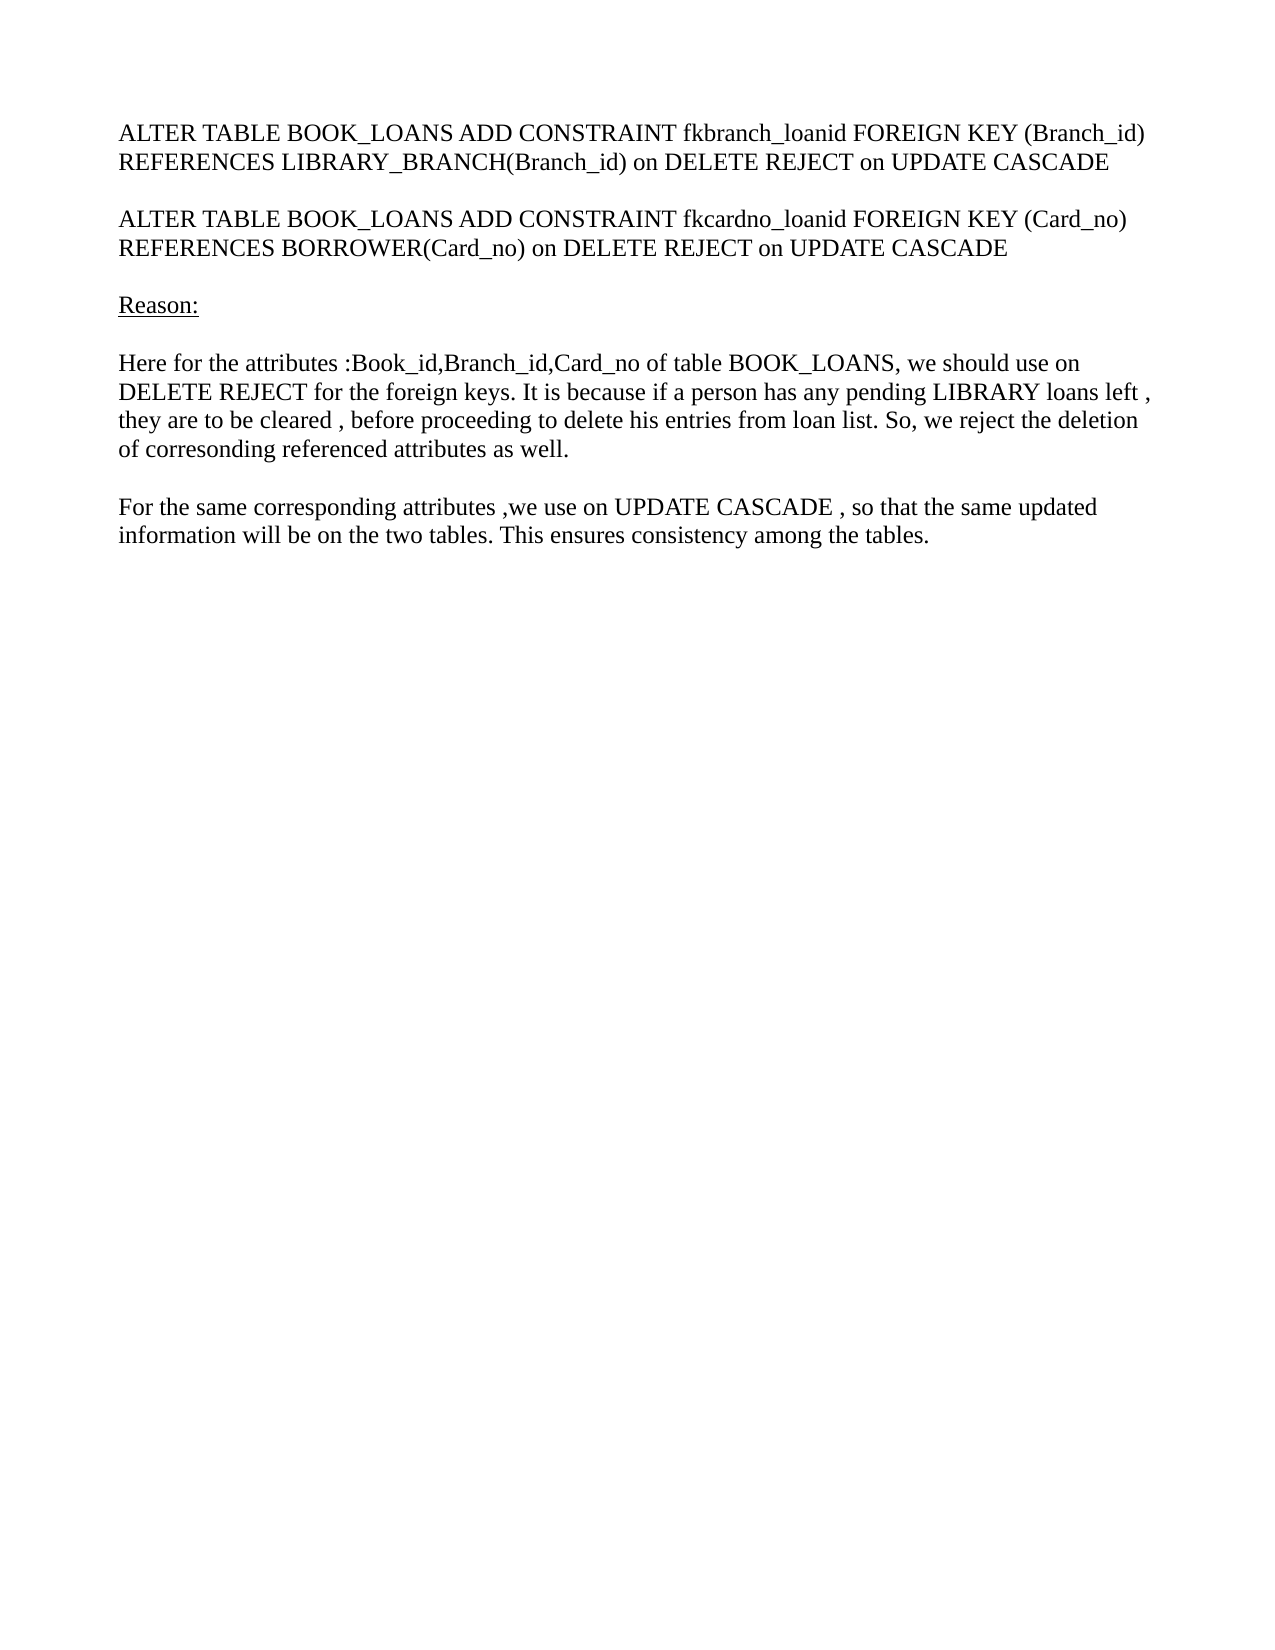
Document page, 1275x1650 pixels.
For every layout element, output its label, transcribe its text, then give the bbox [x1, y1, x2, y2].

text ALTER TABLE BOOK_LOANS ADD CONSTRAINT fkcardno_loanid FOREIGN KEY (Card_no) REFERENCES BORROWER(Card_no) on DELETE REJECT on UPDATE CASCADE [118, 204, 1157, 262]
text For the same corresponding attributes ,we use on UPDATE CASCADE , so that the same updated information will be on the two tables. This ensures consistency among the tables. [118, 492, 1157, 549]
text Here for the attributes :Book_id,Branch_id,Card_no of table BOOK_LOANS, we should use on DELETE REJECT for the foreign keys. It is because if a person has any pending LIBRARY loans left , they are to be cleared , before proceeding to delete his entries from loan list. So, we reject the deletion of corresonding referenced attributes as well. [118, 348, 1157, 463]
text ALTER TABLE BOOK_LOANS ADD CONSTRAINT fkbranch_loanid FOREIGN KEY (Branch_id) REFERENCES LIBRARY_BRANCH(Branch_id) on DELETE REJECT on UPDATE CASCADE [118, 118, 1157, 176]
text Reason: [118, 291, 1157, 319]
